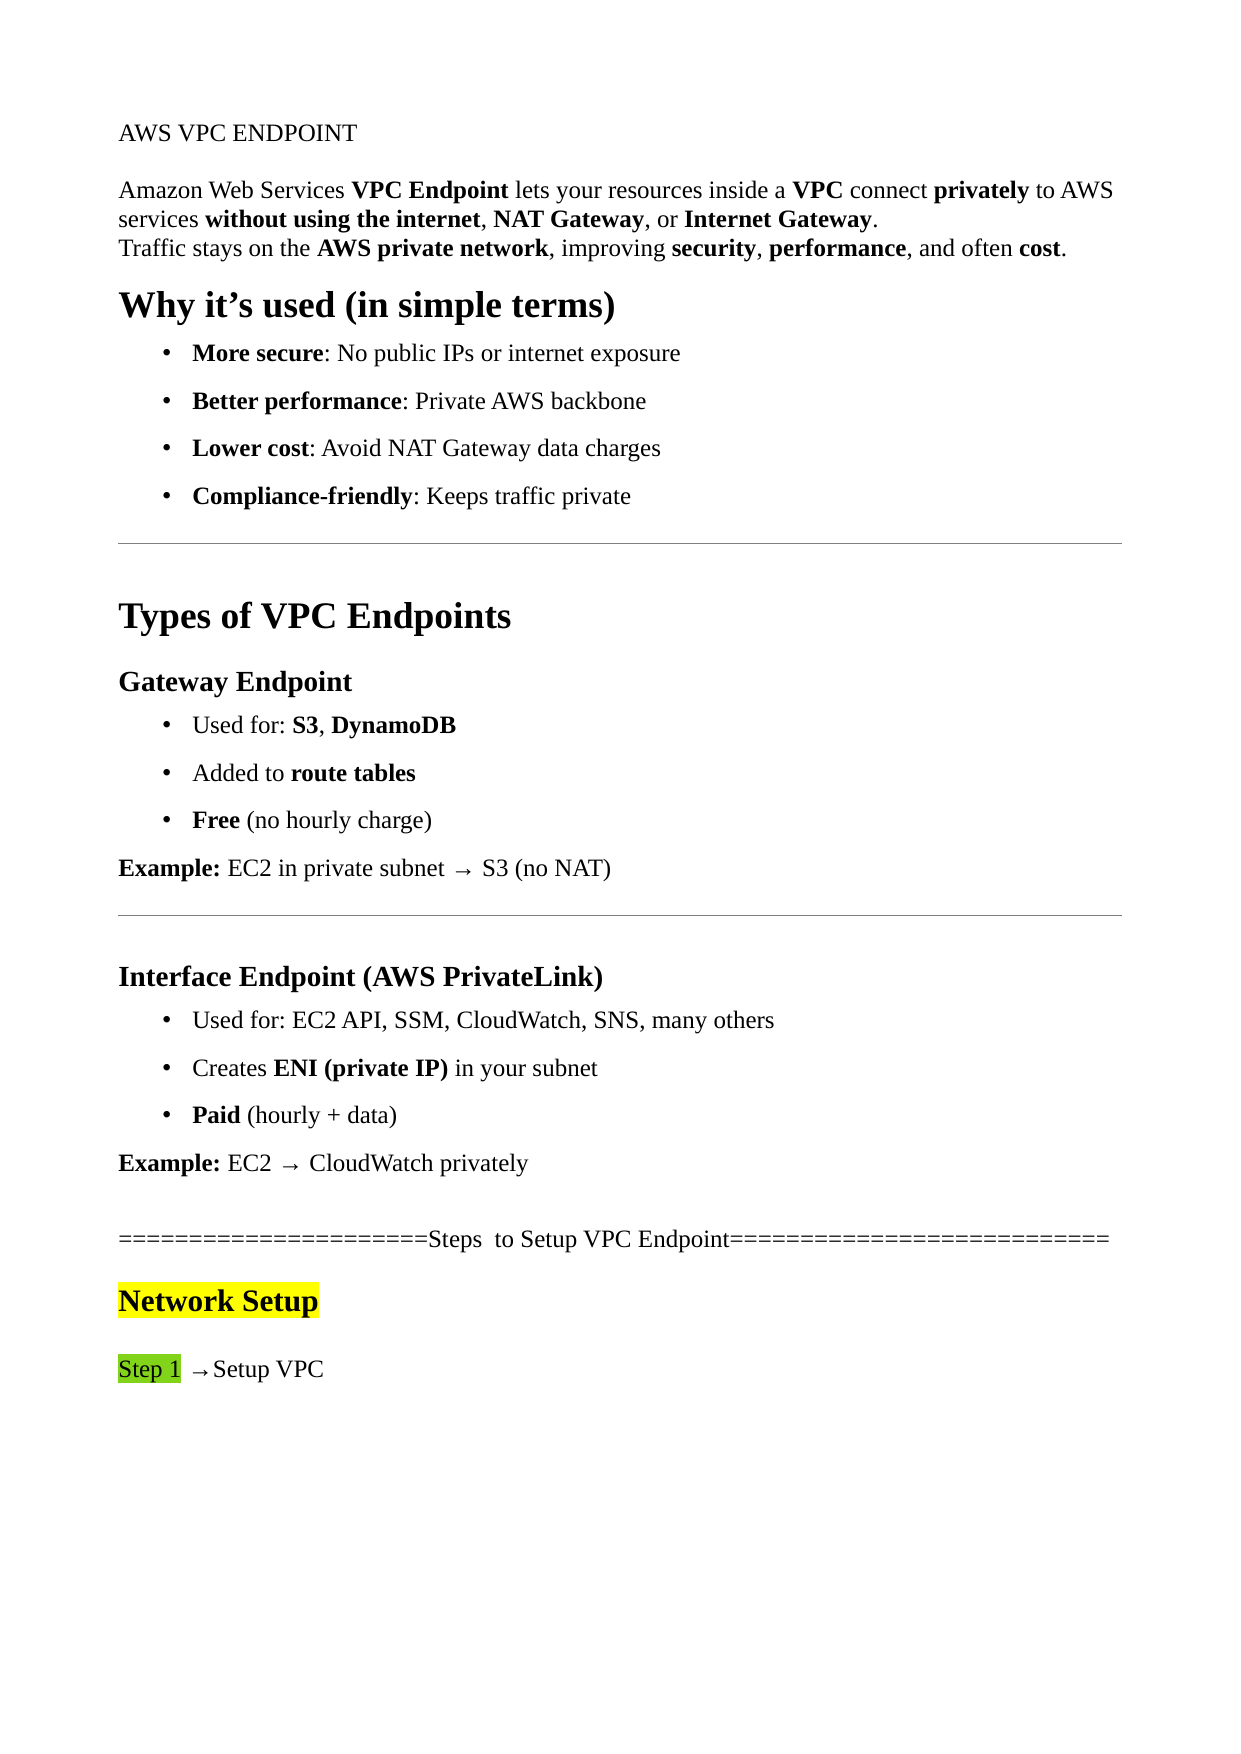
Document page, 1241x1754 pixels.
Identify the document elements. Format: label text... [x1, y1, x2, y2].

list Paid (hourly + data) [162, 1101, 1122, 1129]
list Better performance: Private AWS backbone [162, 386, 1122, 415]
list Lower cost: Avoid NAT Gateway data charges [162, 433, 1122, 462]
subtitle Gateway Endpoint [118, 664, 1122, 698]
subtitle Why it’s used (in simple terms) [118, 283, 1122, 326]
list Used for: EC2 API, SSM, CloudWatch, SNS, many others [162, 1005, 1122, 1034]
list Creates ENI (private IP) in your subnet [162, 1053, 1122, 1082]
text Network Setup [118, 1282, 1122, 1318]
list Compliance-friendly: Keeps traffic private [162, 481, 1122, 510]
list Free (no hourly charge) [162, 805, 1122, 834]
text Amazon Web Services VPC Endpoint lets your resources inside a VPC connect privately to AWS services without using the internet, NAT Gateway, or Internet Gateway. Traffic stays on the AWS private network, improving security, performance, and often cost. [118, 176, 1122, 262]
text ======================Steps to Setup VPC Endpoint=========================== [118, 1224, 1122, 1253]
list Used for: S3, DynamoDB [162, 710, 1122, 739]
text AWS VPC ENDPOINT [118, 118, 1122, 147]
list Added to route tables [162, 758, 1122, 786]
subtitle Types of VPC Endpoints [118, 594, 1122, 637]
subtitle Interface Endpoint (AWS PrivateLink) [118, 959, 1122, 993]
text Step 1 →Setup VPC [118, 1354, 1122, 1383]
text Example: EC2 in private subnet → S3 (no NAT) [118, 853, 1122, 882]
list More secure: No public IPs or internet exposure [162, 338, 1122, 367]
text Example: EC2 → CloudWatch privately [118, 1148, 1122, 1177]
